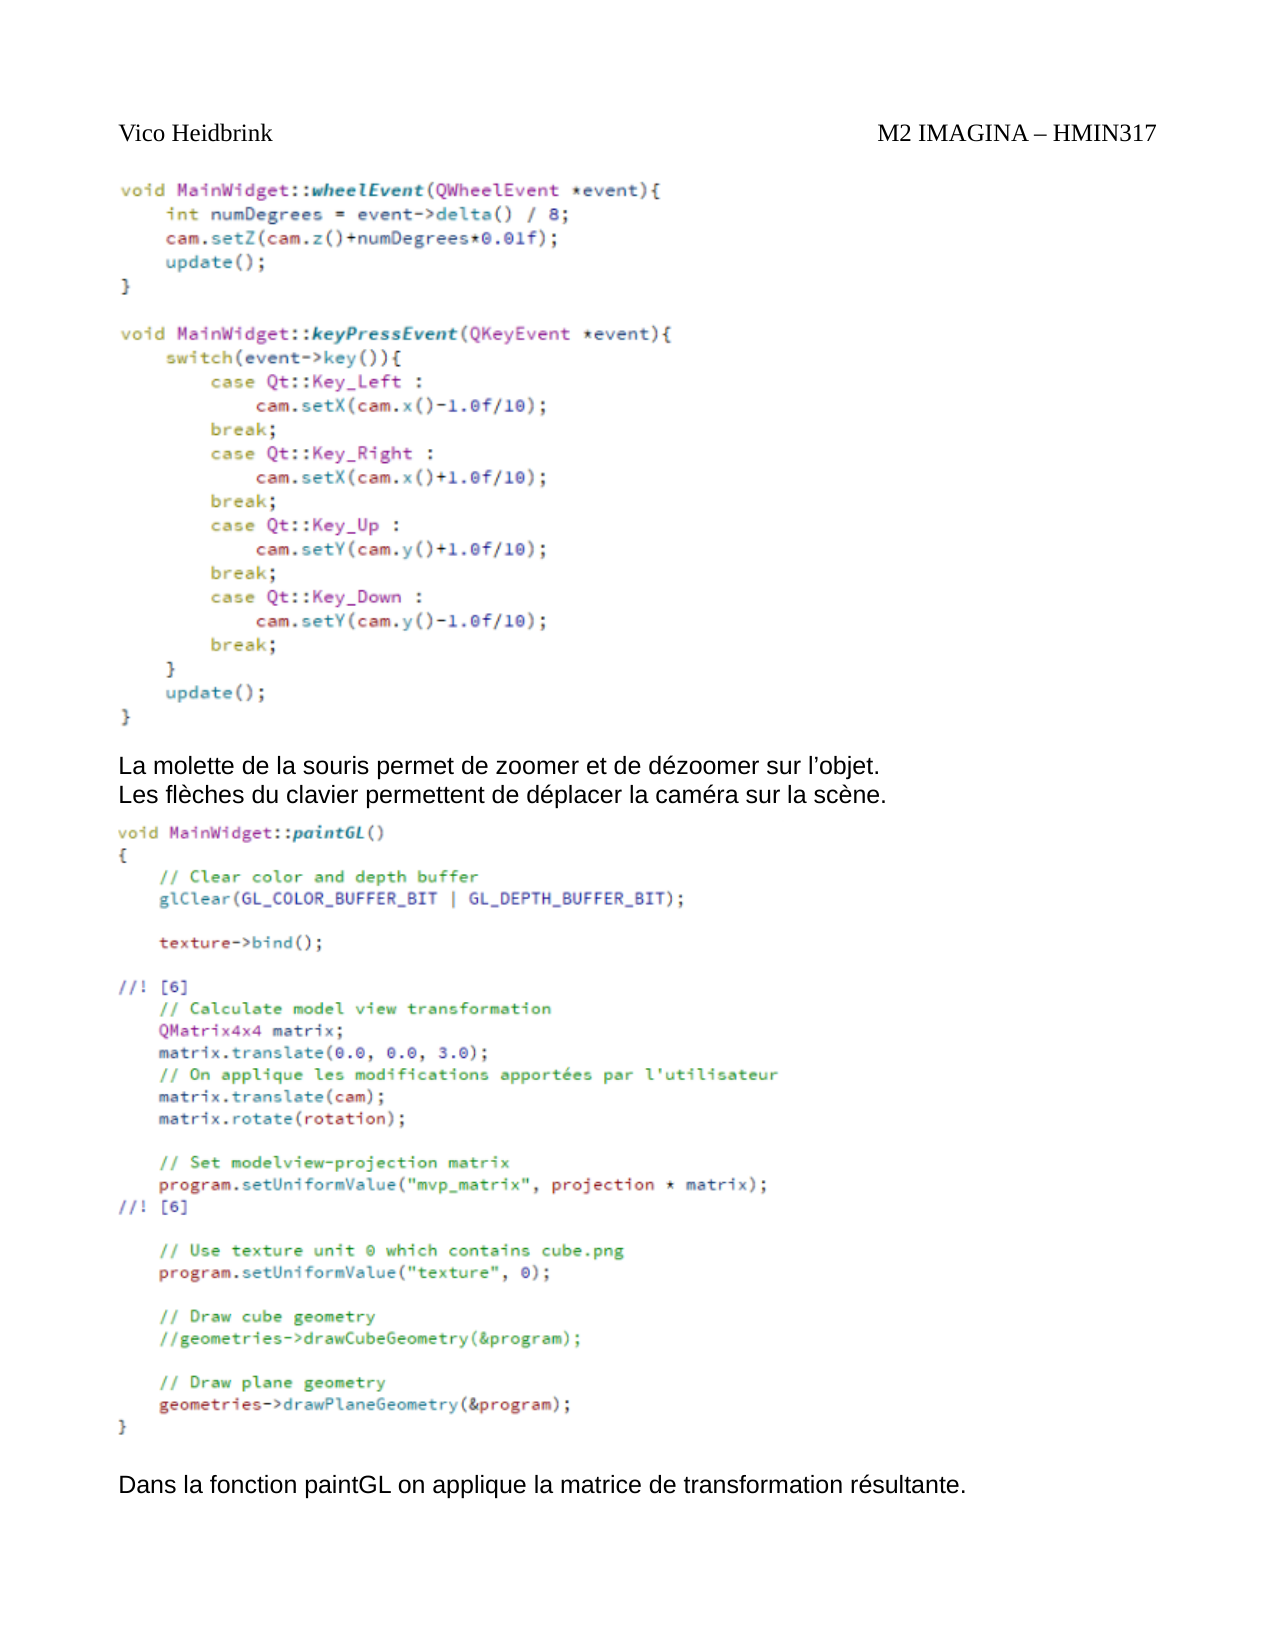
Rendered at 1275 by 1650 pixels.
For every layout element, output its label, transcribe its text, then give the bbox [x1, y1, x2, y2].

picture [118, 820, 784, 1442]
picture [118, 176, 681, 731]
text Dans la fonction paintGL on applique la matrice de transformation résultante. [118, 1470, 1157, 1499]
text Les flèches du clavier permettent de déplacer la caméra sur la scène. [118, 780, 1157, 809]
text La molette de la souris permet de zoomer et de dézoomer sur l’objet. [118, 751, 1157, 780]
